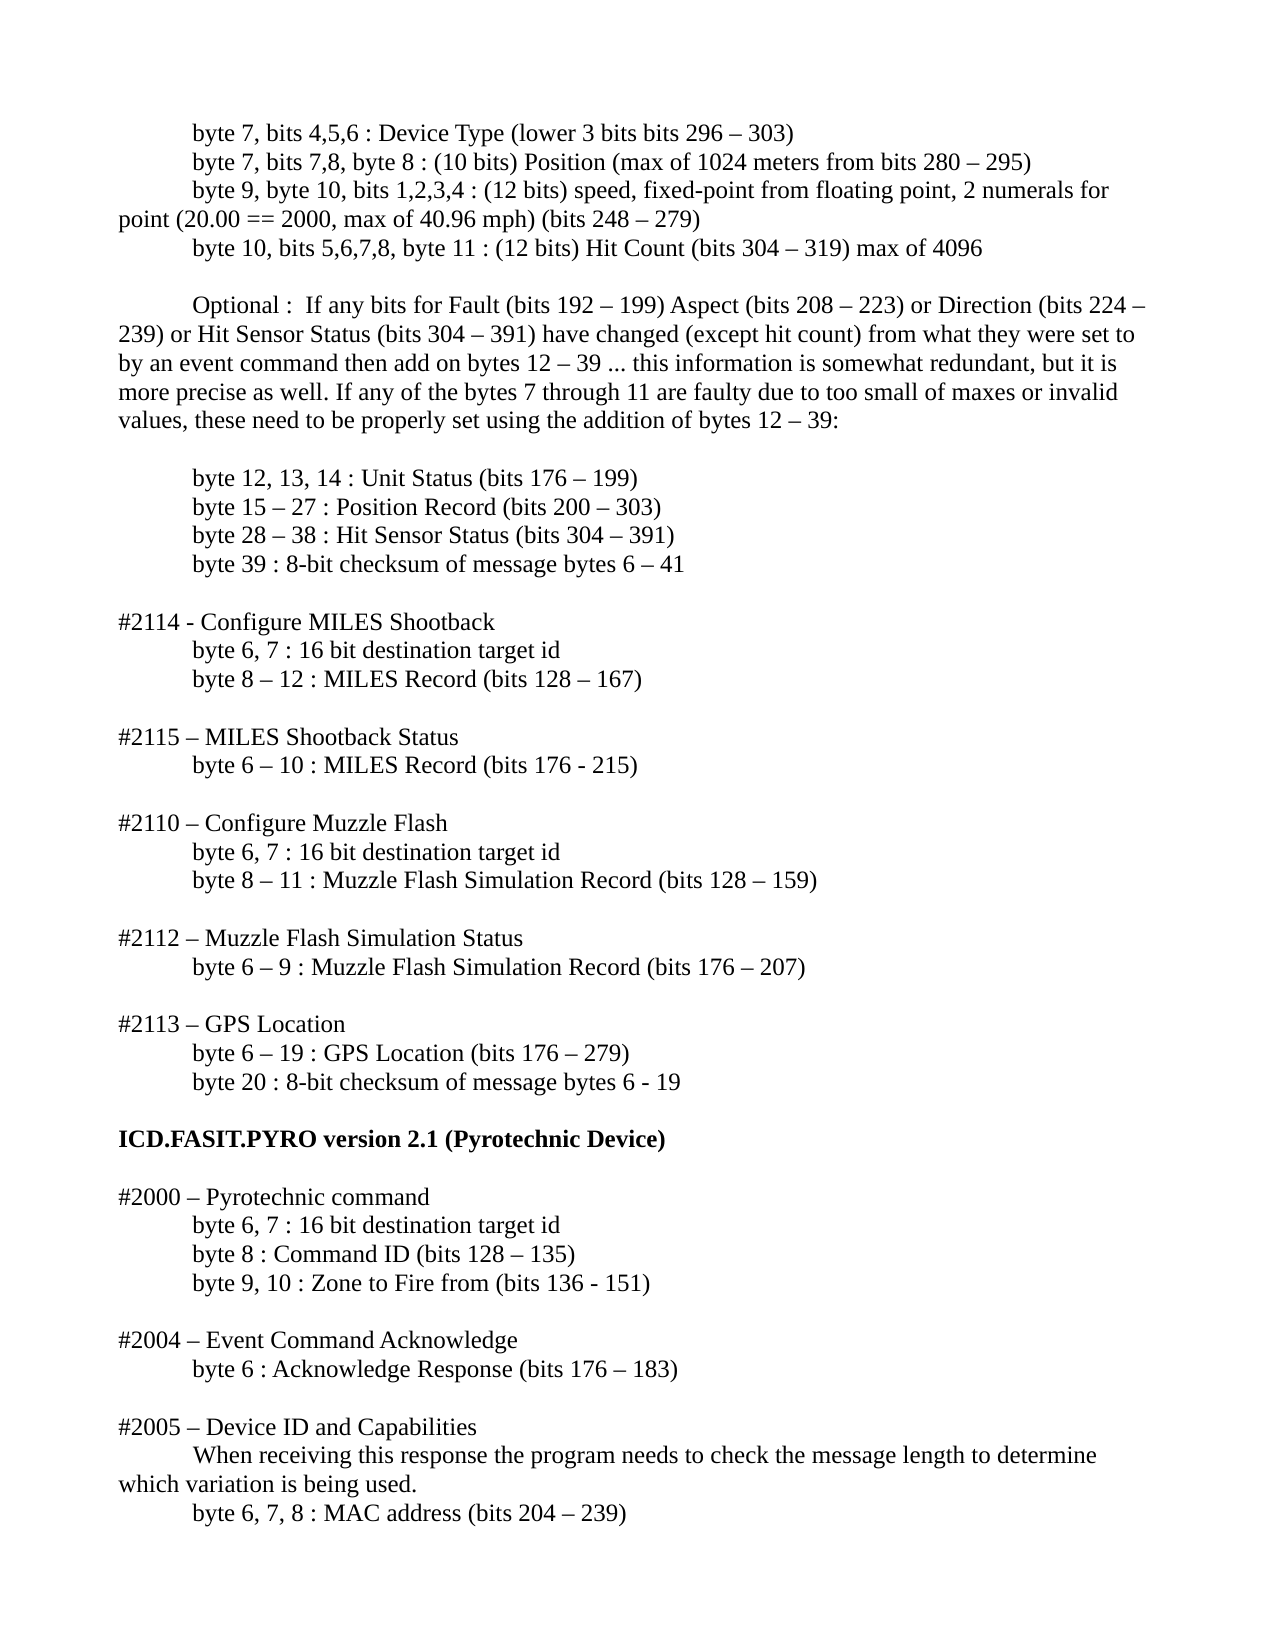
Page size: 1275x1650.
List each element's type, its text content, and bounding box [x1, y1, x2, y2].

text byte 9, byte 10, bits 1,2,3,4 : (12 bits) speed, fixed-point from floating point, 2 numerals for point (20.00 == 2000, max of 40.96 mph) (bits 248 – 279) [118, 176, 1157, 233]
text #2110 – Configure Muzzle Flash [118, 808, 1157, 837]
text #2112 – Muzzle Flash Simulation Status [118, 923, 1157, 952]
text byte 20 : 8-bit checksum of message bytes 6 - 19 [118, 1067, 1157, 1096]
text #2005 – Device ID and Capabilities [118, 1412, 1157, 1441]
text byte 10, bits 5,6,7,8, byte 11 : (12 bits) Hit Count (bits 304 – 319) max of 4096 [118, 233, 1157, 262]
text #2000 – Pyrotechnic command [118, 1182, 1157, 1211]
text byte 6, 7 : 16 bit destination target id [118, 636, 1157, 664]
text byte 9, 10 : Zone to Fire from (bits 136 - 151) [118, 1268, 1157, 1297]
text byte 12, 13, 14 : Unit Status (bits 176 – 199) [118, 463, 1157, 492]
text byte 8 : Command ID (bits 128 – 135) [118, 1239, 1157, 1268]
text byte 6, 7 : 16 bit destination target id [118, 837, 1157, 866]
text byte 28 – 38 : Hit Sensor Status (bits 304 – 391) [118, 521, 1157, 549]
text byte 6, 7 : 16 bit destination target id [118, 1211, 1157, 1239]
text ICD.FASIT.PYRO version 2.1 (Pyrotechnic Device) [118, 1124, 1157, 1153]
text byte 7, bits 4,5,6 : Device Type (lower 3 bits bits 296 – 303) [118, 118, 1157, 147]
text byte 6 : Acknowledge Response (bits 176 – 183) [118, 1354, 1157, 1383]
text byte 6 – 19 : GPS Location (bits 176 – 279) [118, 1038, 1157, 1067]
text byte 39 : 8-bit checksum of message bytes 6 – 41 [118, 549, 1157, 578]
text byte 8 – 12 : MILES Record (bits 128 – 167) [118, 664, 1157, 693]
text byte 6, 7, 8 : MAC address (bits 204 – 239) [118, 1498, 1157, 1527]
text #2113 – GPS Location [118, 1009, 1157, 1038]
text byte 6 – 10 : MILES Record (bits 176 - 215) [118, 751, 1157, 779]
text #2114 - Configure MILES Shootback [118, 607, 1157, 636]
text #2115 – MILES Shootback Status [118, 722, 1157, 751]
text #2004 – Event Command Acknowledge [118, 1326, 1157, 1354]
text byte 8 – 11 : Muzzle Flash Simulation Record (bits 128 – 159) [118, 866, 1157, 894]
text byte 15 – 27 : Position Record (bits 200 – 303) [118, 492, 1157, 521]
text byte 6 – 9 : Muzzle Flash Simulation Record (bits 176 – 207) [118, 952, 1157, 981]
text Optional : If any bits for Fault (bits 192 – 199) Aspect (bits 208 – 223) or Direction (bits 224 – 239) or Hit Sensor Status (bits 304 – 391) have changed (except hit count) from what they were set to by an event command then add on bytes 12 – 39 ... this information is somewhat redundant, but it is more precise as well. If any of the bytes 7 through 11 are faulty due to too small of maxes or invalid values, these need to be properly set using the addition of bytes 12 – 39: [118, 291, 1157, 434]
text When receiving this response the program needs to check the message length to determine which variation is being used. [118, 1441, 1157, 1498]
text byte 7, bits 7,8, byte 8 : (10 bits) Position (max of 1024 meters from bits 280 – 295) [118, 147, 1157, 176]
